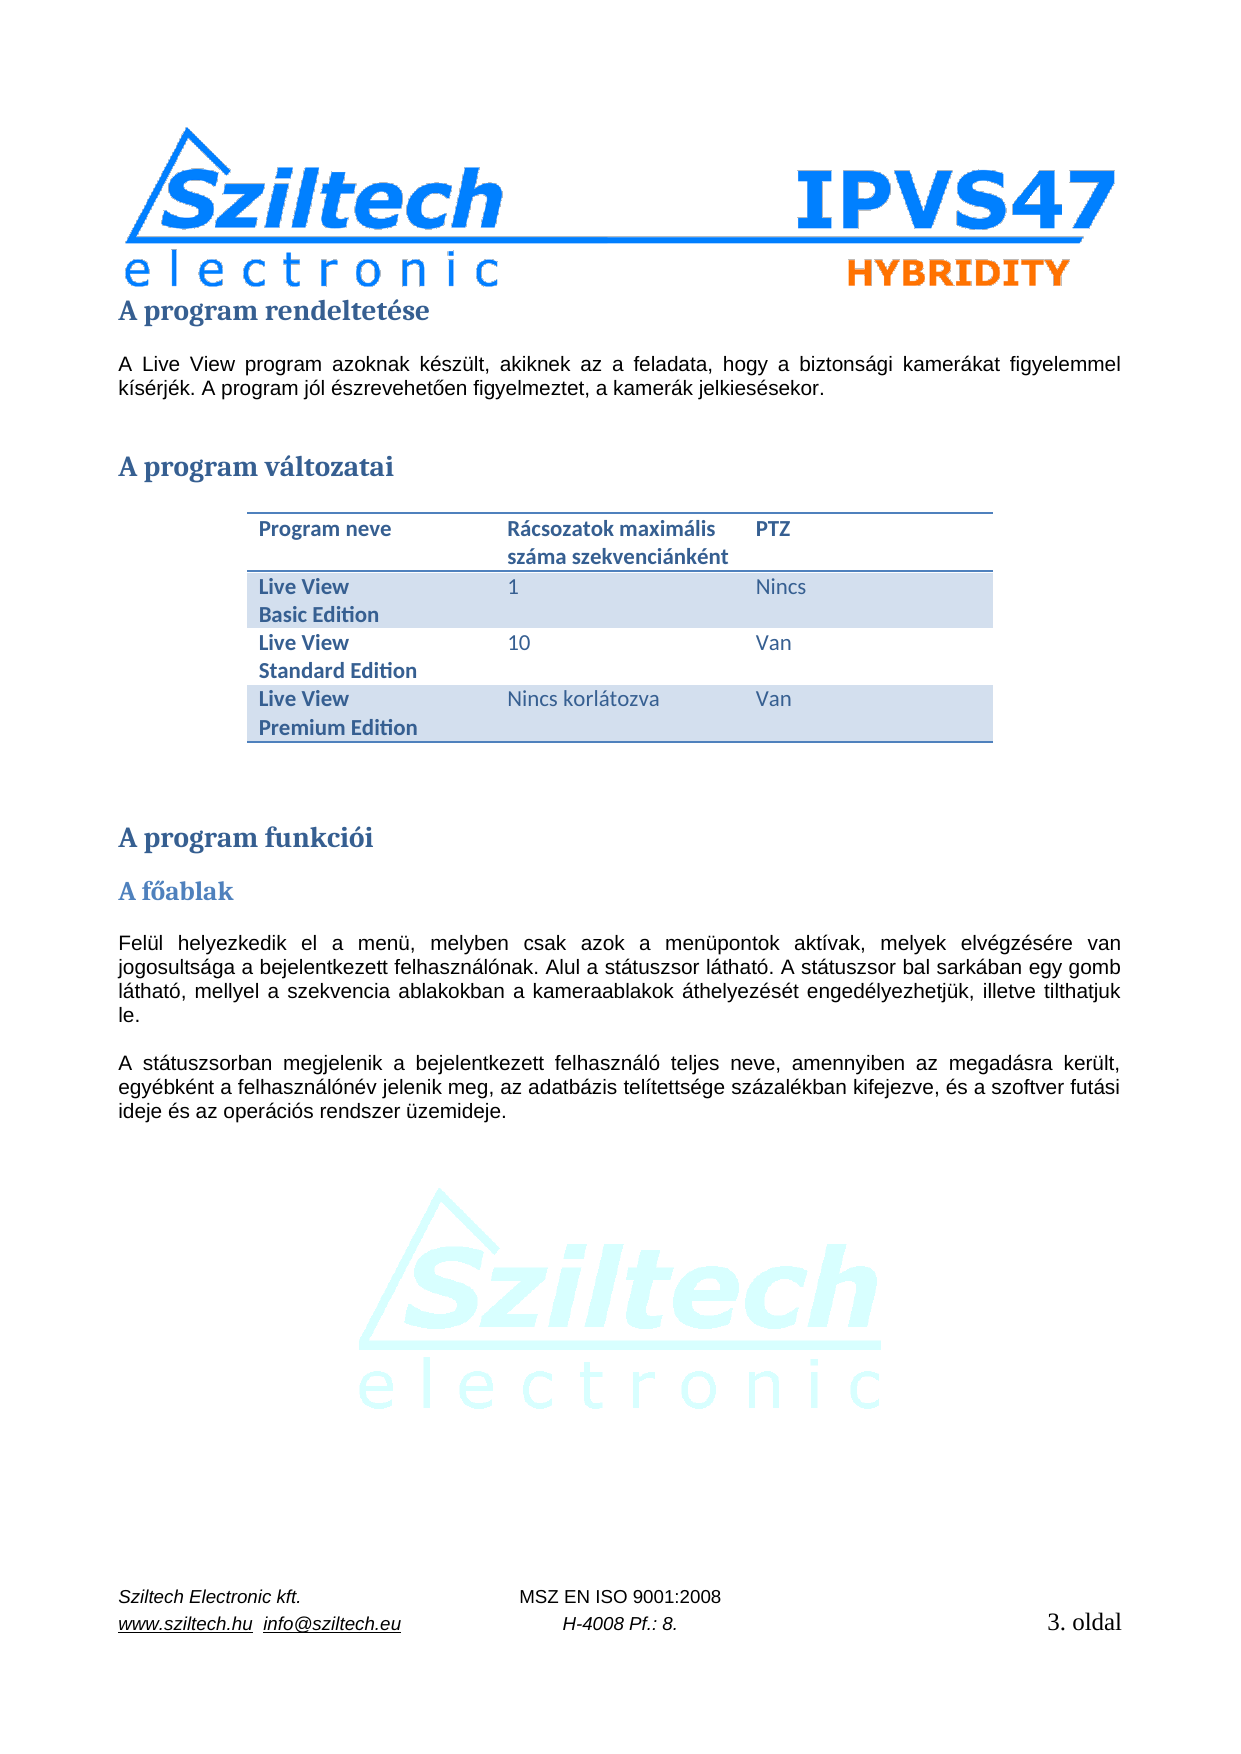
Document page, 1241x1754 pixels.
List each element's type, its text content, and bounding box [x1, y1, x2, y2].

table_cell Van [744, 629, 993, 684]
table_cell Live View Premium Edition [247, 685, 496, 741]
table_cell Nincs korlátozva [496, 685, 744, 741]
table_cell Live View Standard Edition [247, 629, 496, 684]
picture [118, 118, 1123, 295]
subtitle A főablak [118, 876, 1122, 907]
table_cell 1 [496, 573, 744, 628]
table_header Rácsozatok maximális száma szekvenciánként [496, 514, 744, 570]
subtitle A program rendeltetése [118, 295, 1122, 328]
table_cell Nincs [744, 573, 993, 628]
table_cell 10 [496, 629, 744, 684]
text A státuszsorban megjelenik a bejelentkezett felhasználó teljes neve, amennyiben az megadásra került, egyébként a felhasználónév jelenik meg, az adatbázis telítettsége százalékban kifejezve, és a szoftver futási ideje és az operációs rendszer üzemideje. [118, 1051, 1122, 1123]
table_header Program neve [247, 514, 496, 570]
table_cell Live View Basic Edition [247, 573, 496, 628]
subtitle A program funkciói [118, 821, 1122, 855]
table_header PTZ [744, 514, 993, 570]
text Felül helyezkedik el a menü, melyben csak azok a menüpontok aktívak, melyek elvégzésére van jogosultsága a bejelentkezett felhasználónak. Alul a státuszsor látható. A státuszsor bal sarkában egy gomb látható, mellyel a szekvencia ablakokban a kameraablakok áthelyezését engedélyezhetjük, illetve tilthatjuk le. [118, 931, 1122, 1027]
table_cell Van [744, 685, 993, 741]
subtitle A program változatai [118, 450, 1122, 483]
text A Live View program azoknak készült, akiknek az a feladata, hogy a biztonsági kamerákat figyelemmel kísérjék. A program jól észrevehetően figyelmeztet, a kamerák jelkiesésekor. [118, 352, 1122, 400]
